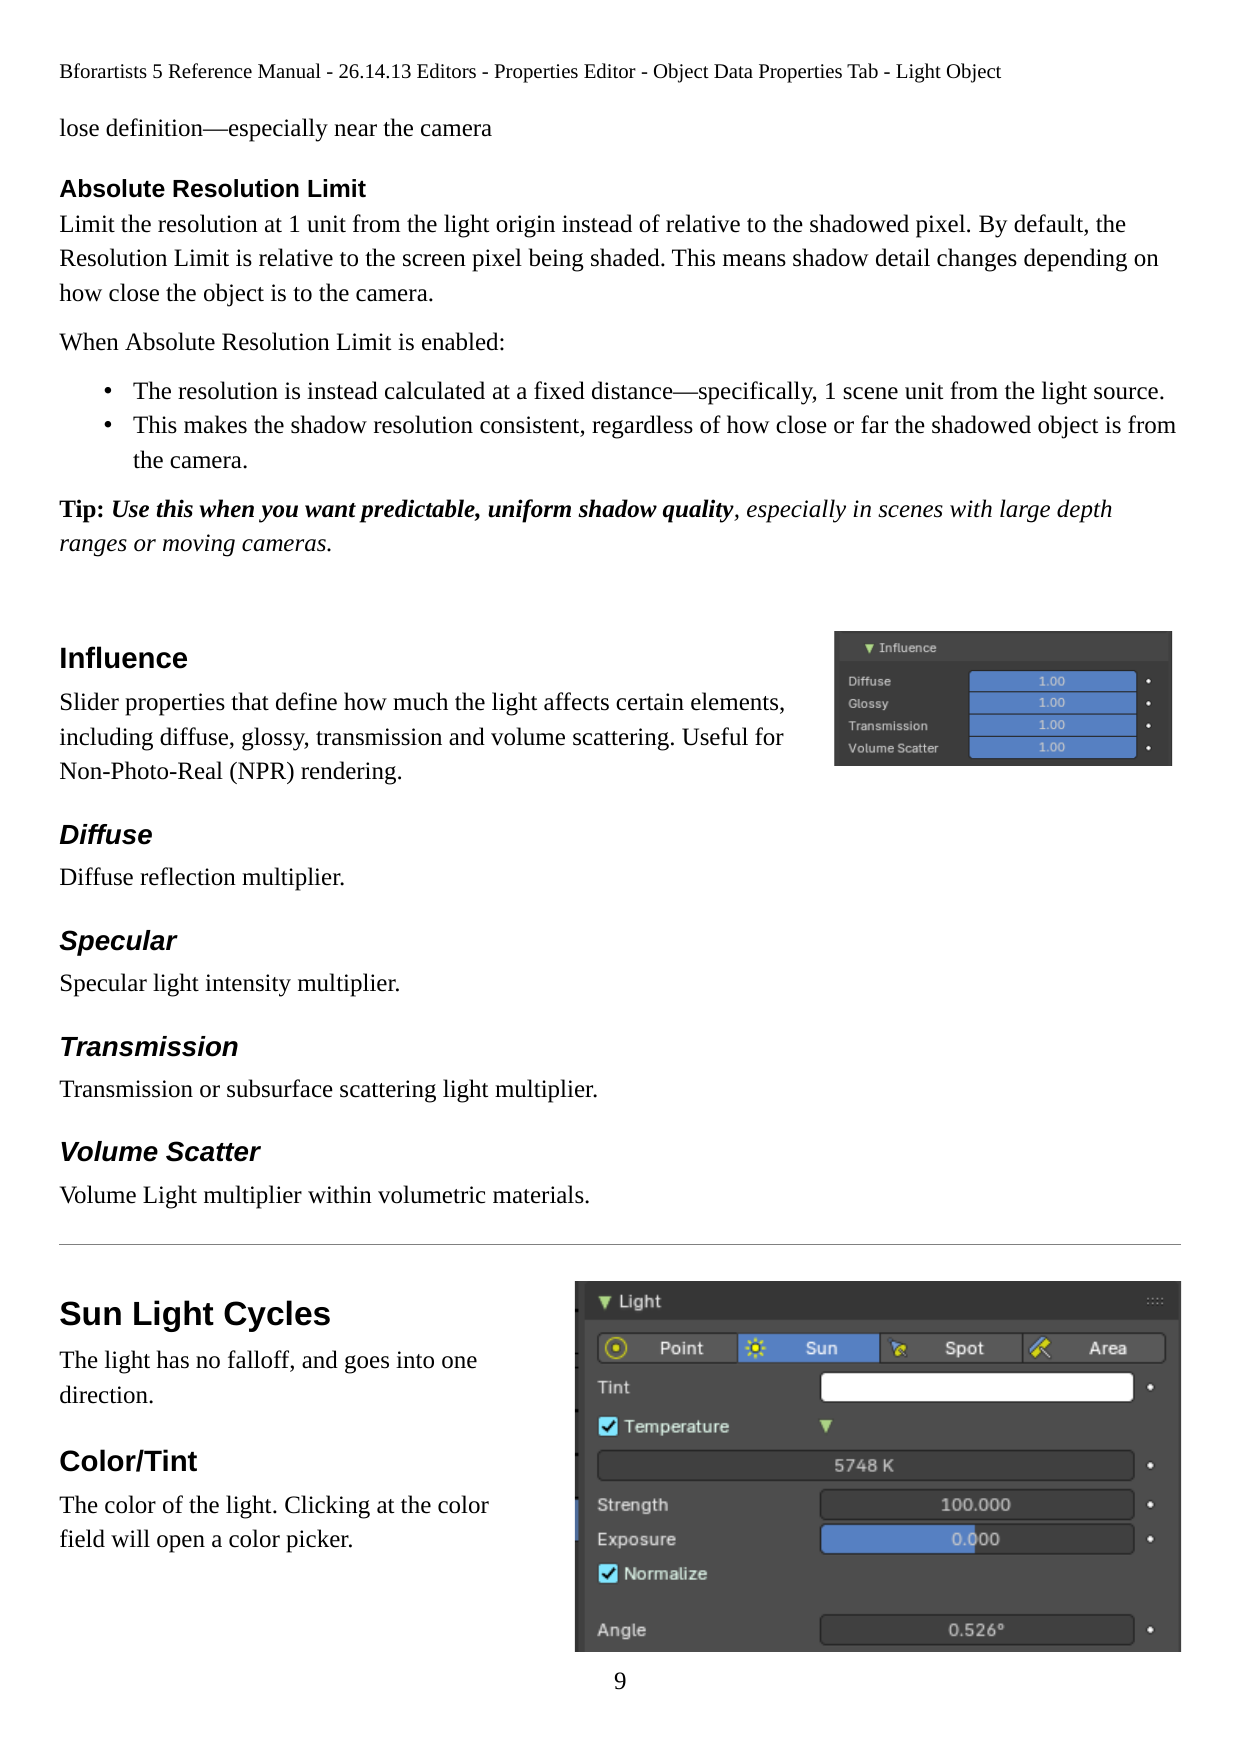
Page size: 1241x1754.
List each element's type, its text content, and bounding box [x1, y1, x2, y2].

subtitle Absolute Resolution Limit [59, 174, 1181, 203]
subtitle [1173, 641, 1181, 675]
subtitle Influence [59, 641, 834, 675]
subtitle Transmission [59, 1030, 1181, 1062]
text Transmission or subsurface scattering light multiplier. [59, 1074, 1181, 1103]
text The color of the light. Clicking at the color field will open a color picker. [59, 1490, 574, 1553]
subtitle Diffuse [59, 818, 1181, 850]
subtitle Specular [59, 924, 1181, 956]
text Specular light intensity multiplier. [59, 968, 1181, 997]
list This makes the shadow resolution consistent, regardless of how close or far the shadowed object is from the camera. [103, 411, 1181, 474]
text The light has no falloff, and goes into one direction. [59, 1345, 574, 1409]
picture [834, 631, 1173, 766]
text Volume Light multiplier within volumetric materials. [59, 1180, 1181, 1209]
subtitle Sun Light Cycles [59, 1294, 574, 1333]
text Limit the resolution at 1 unit from the light origin instead of relative to the shadowed pixel. By default, the Resolution Limit is relative to the screen pixel being shaded. This means shadow detail changes depending on how close the object is to the camera. [59, 209, 1181, 307]
text When Absolute Resolution Limit is enabled: [59, 327, 1181, 356]
text Tip: Use this when you want predictable, uniform shadow quality, especially in scenes with large depth ranges or moving cameras. [59, 494, 1181, 557]
text Diffuse reflection multiplier. [59, 862, 1181, 891]
text lose definition—especially near the camera [59, 113, 1181, 141]
subtitle Volume Scatter [59, 1136, 1181, 1168]
list The resolution is instead calculated at a fixed distance—specifically, 1 scene unit from the light source. [103, 376, 1181, 405]
subtitle Color/Tint [59, 1443, 574, 1477]
text Slider properties that define how much the light affects certain elements, including diffuse, glossy, transmission and volume scattering. Useful for Non-Photo-Real (NPR) rendering. [59, 687, 1181, 785]
picture [574, 1281, 1182, 1652]
